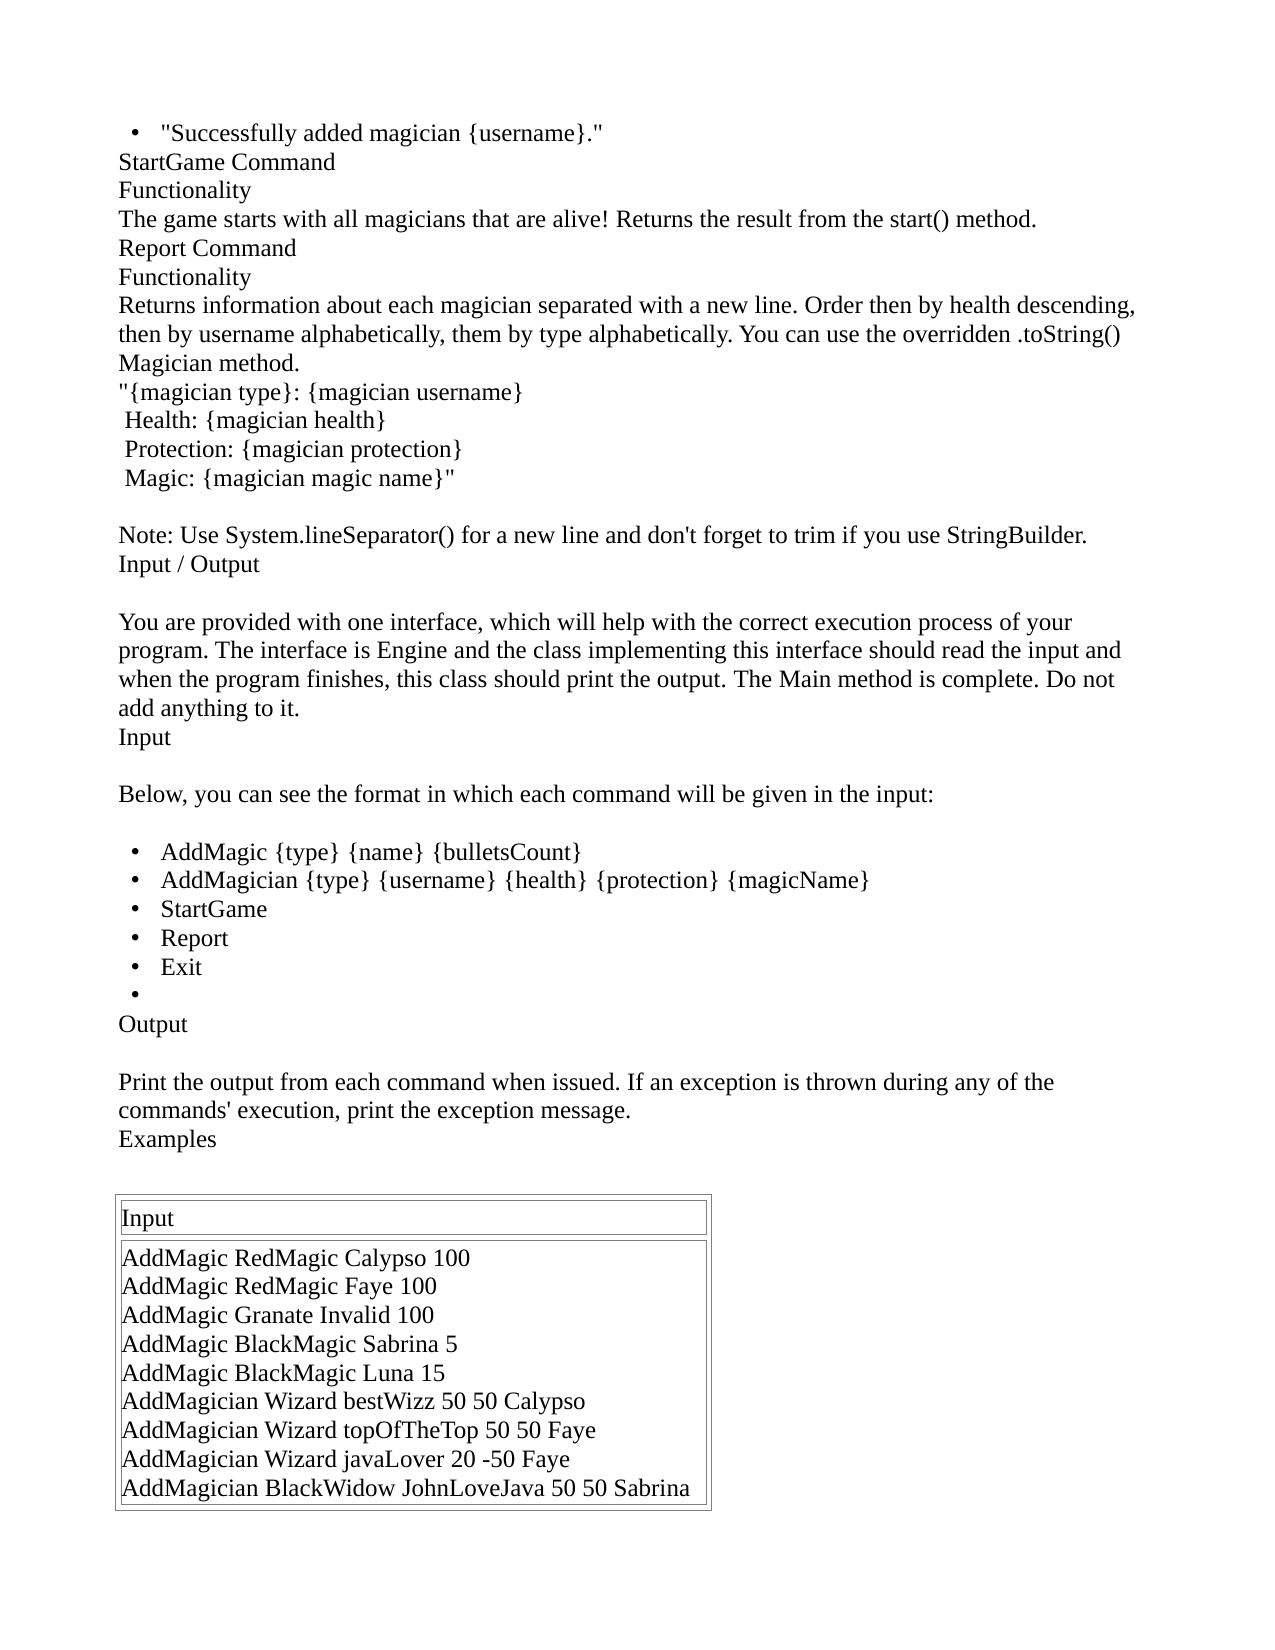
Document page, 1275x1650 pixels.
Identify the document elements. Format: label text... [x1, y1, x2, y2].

list Exit [160, 952, 1157, 981]
list AddMagician {type} {username} {health} {protection} {magicName} [160, 866, 1157, 894]
text Health: {magician health} [118, 406, 1157, 434]
text Input / Output [118, 549, 1157, 578]
text Report Command [118, 233, 1157, 262]
text Protection: {magician protection} [118, 434, 1157, 463]
text Output [118, 1009, 1157, 1038]
list AddMagic {type} {name} {bulletsCount} [160, 837, 1157, 866]
text Returns information about each magician separated with a new line. Order then by health descending, then by username alphabetically, them by type alphabetically. You can use the overridden .toString() Magician method. [118, 291, 1157, 377]
text Functionality [118, 176, 1157, 204]
text Examples [118, 1124, 1157, 1153]
text Note: Use System.lineSeparator() for a new line and don't forget to trim if you use StringBuilder. [118, 521, 1157, 549]
list StartGame [160, 894, 1157, 923]
text You are provided with one interface, which will help with the correct execution process of your program. The interface is Engine and the class implementing this interface should read the input and when the program finishes, this class should print the output. The Main method is complete. Do not add anything to it. [118, 607, 1157, 722]
text Input [118, 722, 1157, 751]
text Magic: {magician magic name}" [118, 463, 1157, 492]
text Below, you can see the format in which each command will be given in the input: [118, 779, 1157, 808]
text Print the output from each command when issued. If an exception is thrown during any of the commands' execution, print the exception message. [118, 1067, 1157, 1124]
list "Successfully added magician {username}." [160, 118, 1157, 147]
text "{magician type}: {magician username} [118, 377, 1157, 406]
text The game starts with all magicians that are alive! Returns the result from the start() method. [118, 204, 1157, 233]
table_header Input [118, 1195, 709, 1234]
text StartGame Command [118, 147, 1157, 176]
list Report [160, 923, 1157, 952]
table_cell AddMagic RedMagic Calypso 100 AddMagic RedMagic Faye 100 AddMagic Granate Invalid 100 AddMagic BlackMagic Sabrina 5 AddMagic BlackMagic Luna 15 AddMagician Wizard bestWizz 50 50 Calypso AddMagician Wizard topOfTheTop 50 50 Faye AddMagician Wizard javaLover 20 -50 Faye AddMagician BlackWidow JohnLoveJava 50 50 Sabrina [118, 1234, 709, 1504]
text Functionality [118, 262, 1157, 291]
